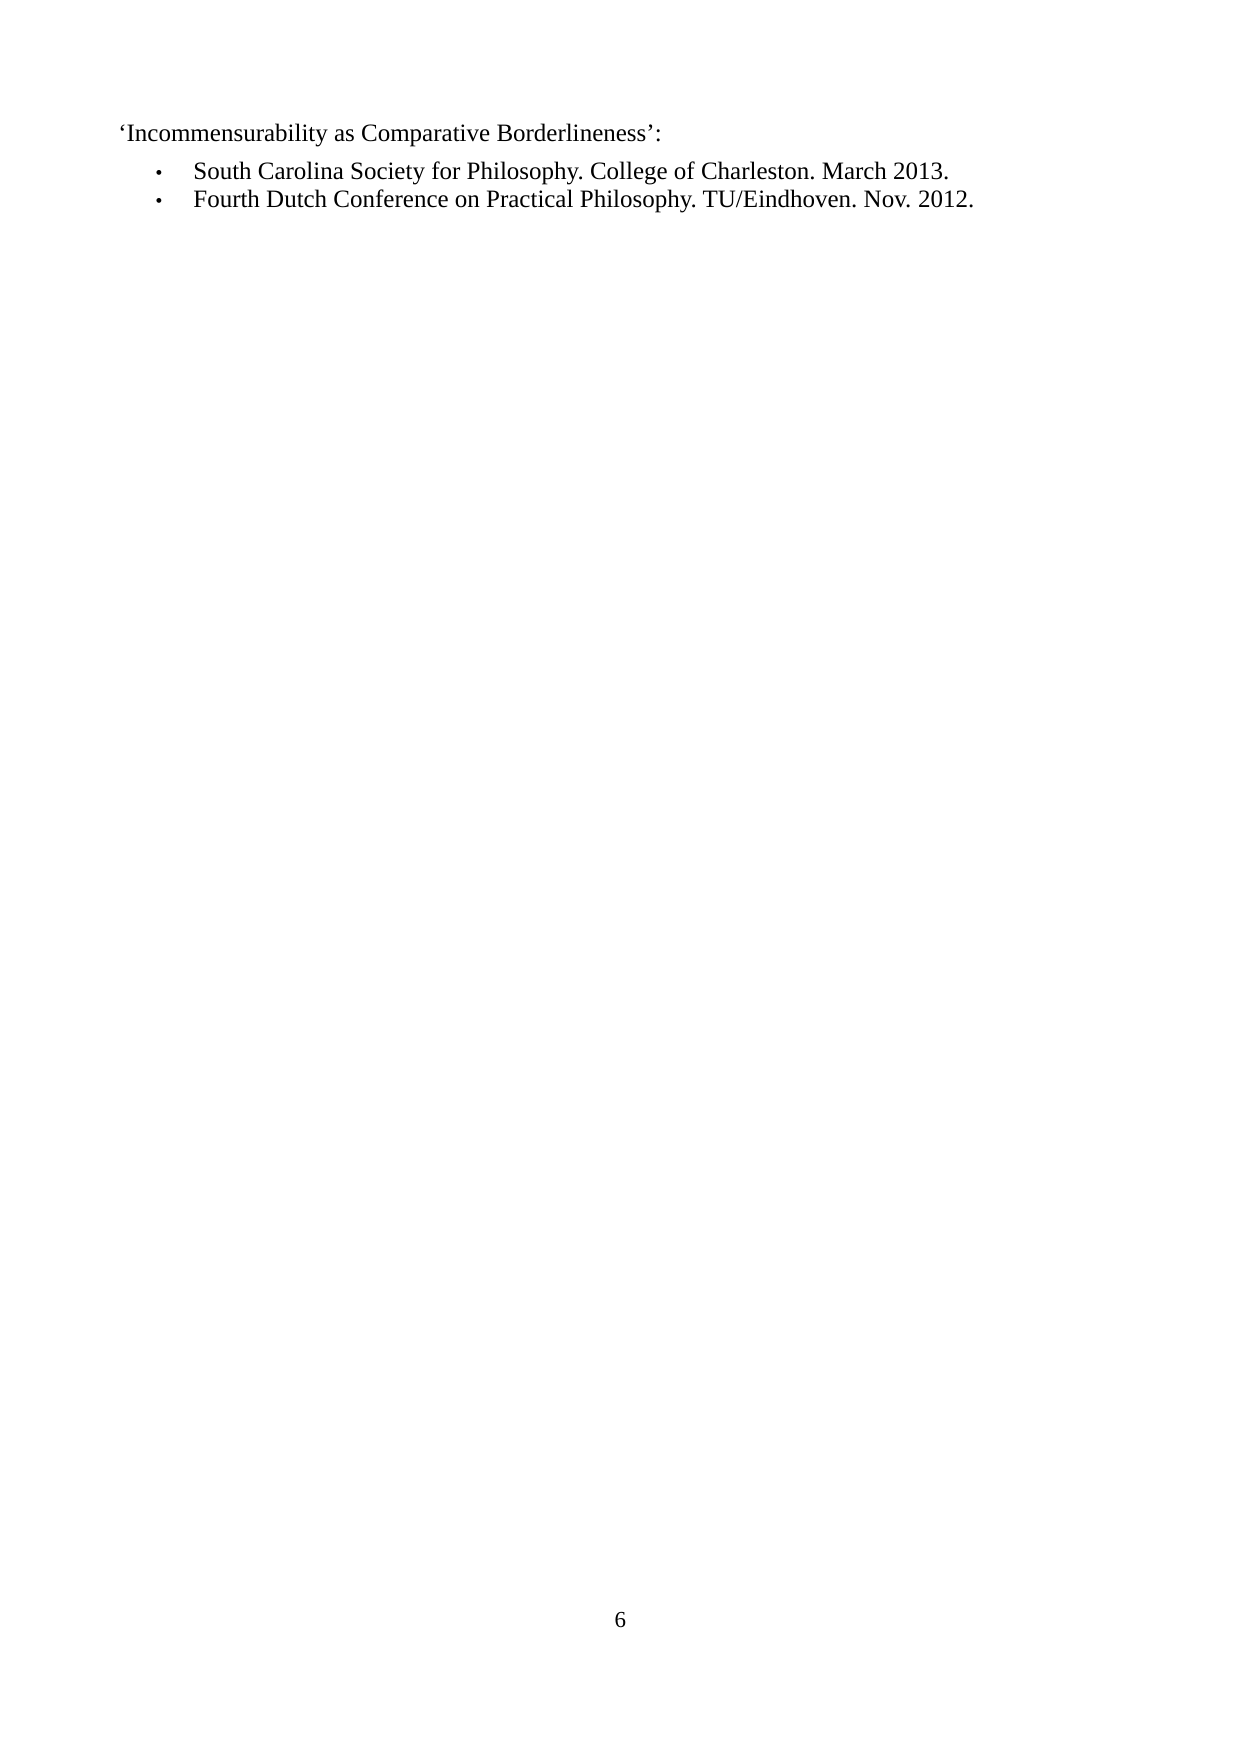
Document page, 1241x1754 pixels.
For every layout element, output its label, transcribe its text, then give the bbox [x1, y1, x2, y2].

text ‘Incommensurability as Comparative Borderlineness’: [118, 118, 1122, 147]
list Fourth Dutch Conference on Practical Philosophy. TU/Eindhoven. Nov. 2012. [156, 184, 1122, 213]
list South Carolina Society for Philosophy. College of Charleston. March 2013. [156, 156, 1122, 184]
